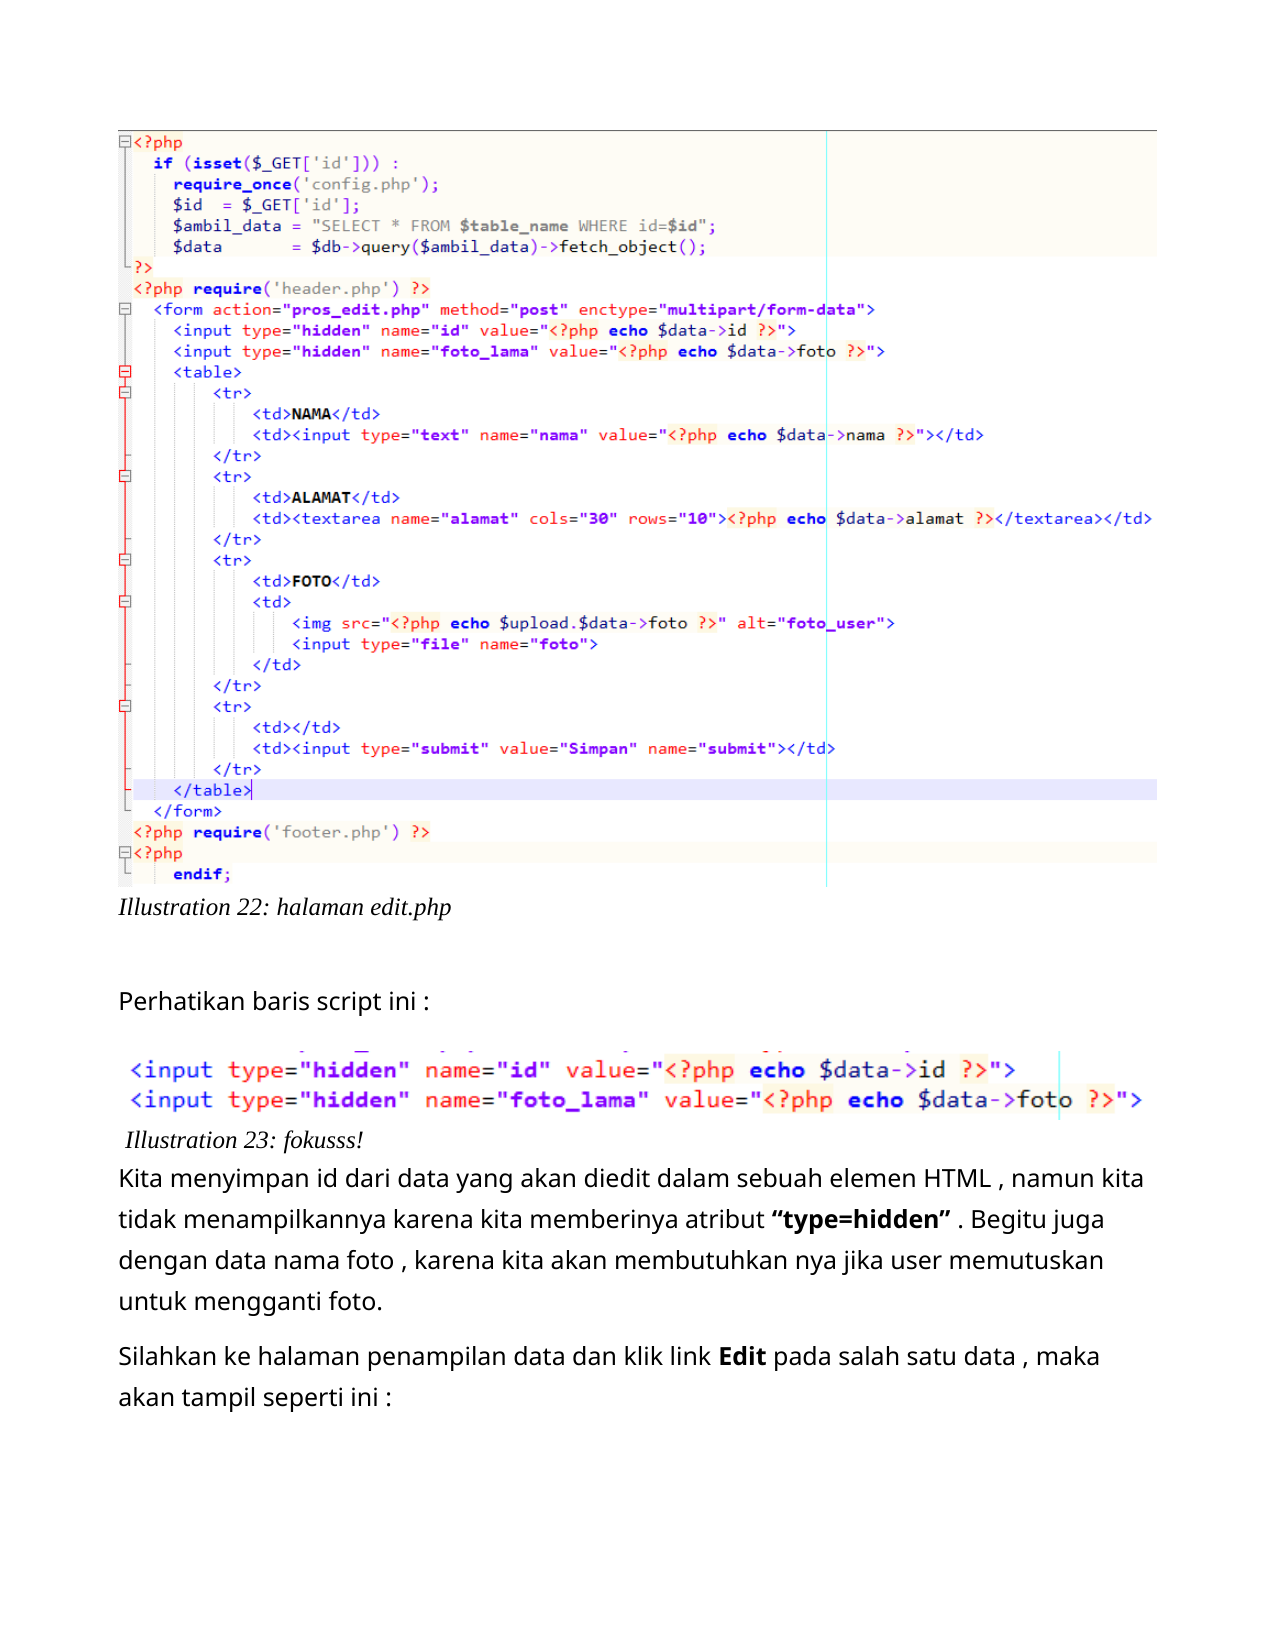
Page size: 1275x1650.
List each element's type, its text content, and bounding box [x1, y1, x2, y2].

text Perhatikan baris script ini : [118, 983, 1157, 1017]
text Illustration 22: halaman edit.php [118, 887, 1157, 921]
text Illustration 23: fokusss! [125, 1120, 1150, 1154]
text Silahkan ke halaman penampilan data dan klik link Edit pada salah satu data , maka akan tampil seperti ini : [118, 1339, 1157, 1414]
text Kita menyimpan id dari data yang akan diedit dalam sebuah elemen HTML , namun kita tidak menampilkannya karena kita memberinya atribut “type=hidden” . Begitu juga dengan data nama foto , karena kita akan membutuhkan nya jika user memutuskan untuk mengganti foto. [118, 1039, 1157, 1317]
picture [118, 130, 1157, 887]
picture [125, 1051, 1150, 1120]
